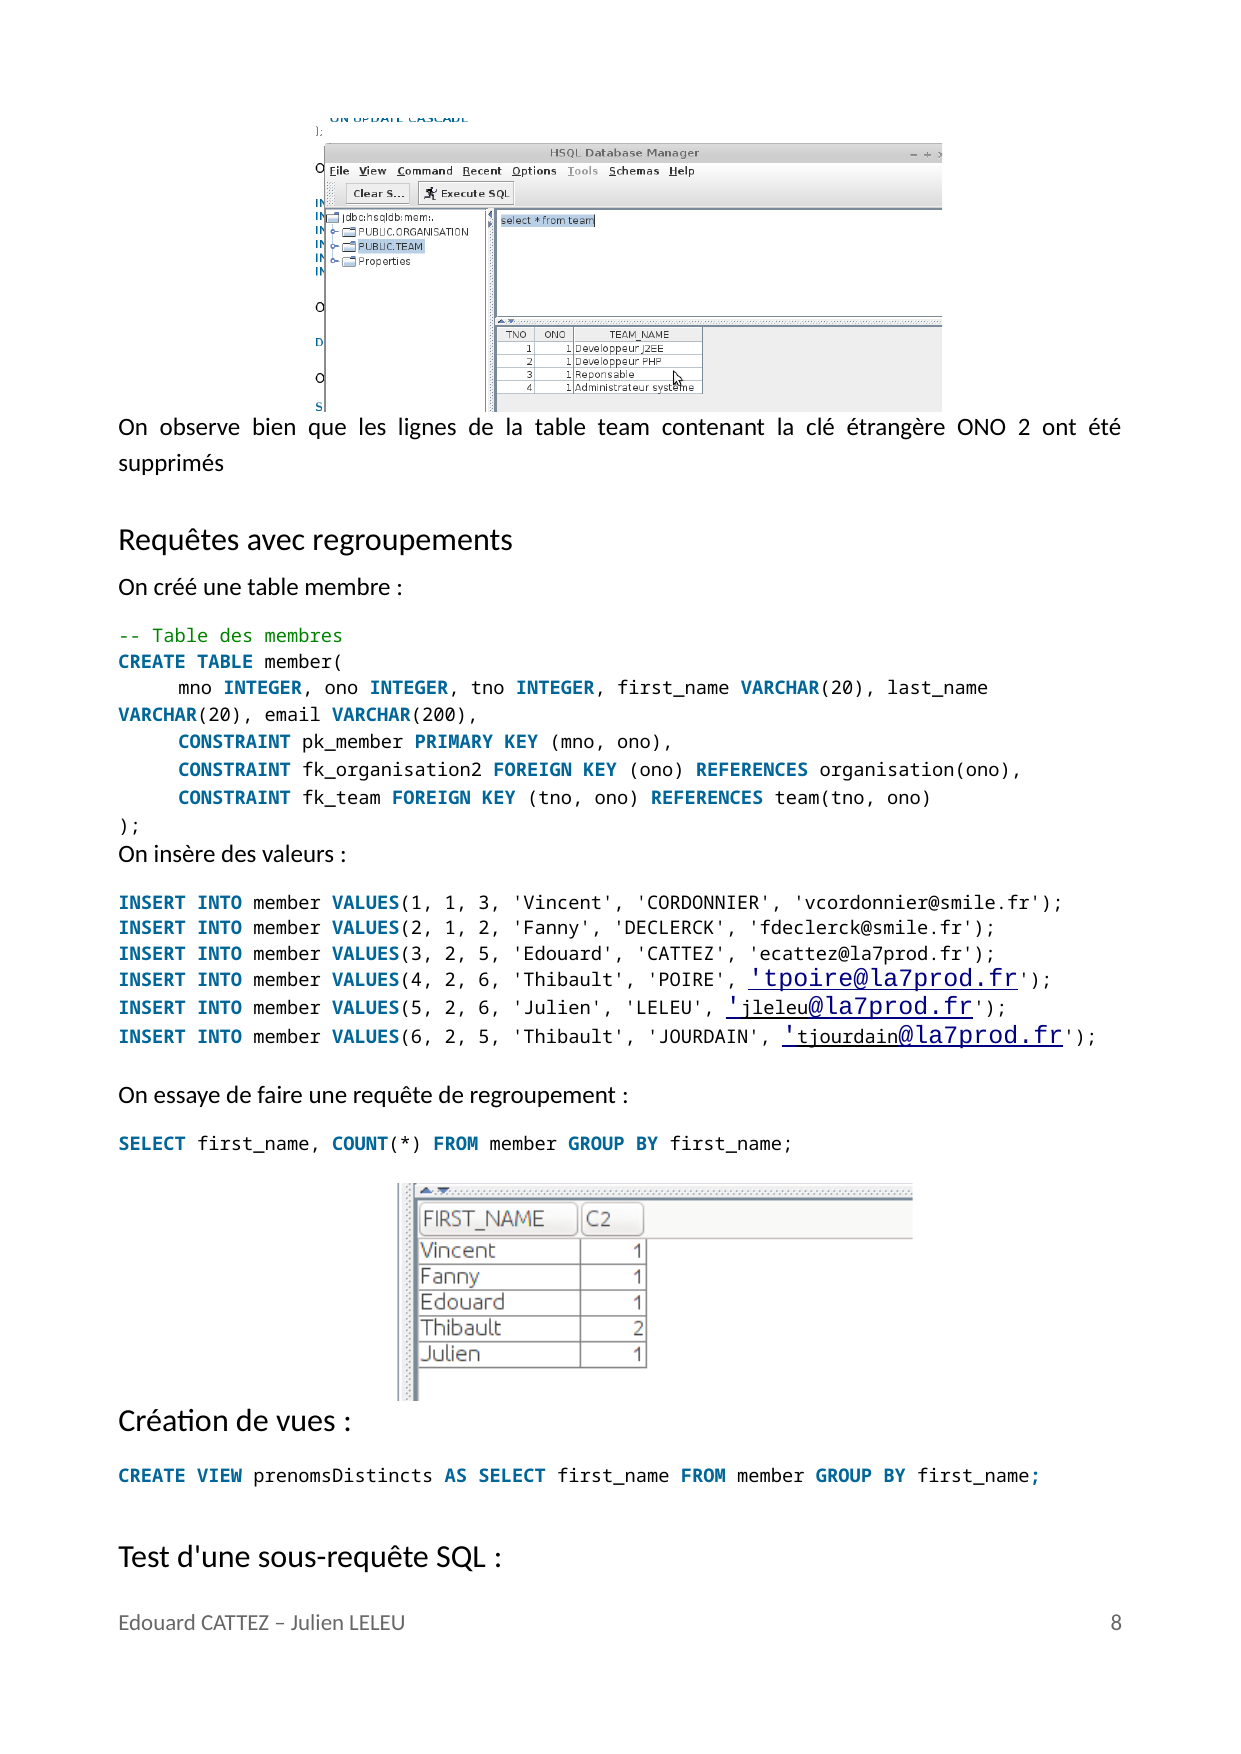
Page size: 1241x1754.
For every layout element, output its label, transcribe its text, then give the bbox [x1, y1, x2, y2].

text On observe bien que les lignes de la table team contenant la clé étrangère ONO 2 ont été supprimés [118, 411, 1122, 478]
text Test d'une sous-requête SQL : [118, 1537, 1122, 1576]
text mno INTEGER, ono INTEGER, tno INTEGER, first_name VARCHAR(20), last_name VARCHAR(20), email VARCHAR(200), [118, 673, 1122, 727]
picture [327, 1183, 777, 1401]
picture [298, 118, 943, 412]
text ); [118, 812, 1122, 838]
text INSERT INTO member VALUES(1, 1, 3, 'Vincent', 'CORDONNIER', 'vcordonnier@smile.fr'); [118, 889, 1122, 914]
text Création de vues : [118, 1401, 1122, 1440]
text CONSTRAINT fk_team FOREIGN KEY (tno, ono) REFERENCES team(tno, ono) [118, 784, 1122, 812]
text CONSTRAINT fk_organisation2 FOREIGN KEY (ono) REFERENCES organisation(ono), [118, 756, 1122, 784]
subtitle Requêtes avec regroupements [118, 519, 1122, 559]
text CREATE TABLE member( [118, 648, 1122, 673]
text On créé une table membre : [118, 571, 1122, 602]
text CREATE VIEW prenomsDistincts AS SELECT first_name FROM member GROUP BY first_name; [118, 1462, 1122, 1488]
text On insère des valeurs : [118, 838, 1122, 868]
text CONSTRAINT pk_member PRIMARY KEY (mno, ono), [118, 727, 1122, 756]
text -- Table des membres [118, 622, 1122, 648]
text INSERT INTO member VALUES(2, 1, 2, 'Fanny', 'DECLERCK', 'fdeclerck@smile.fr'); [118, 914, 1122, 940]
text SELECT first_name, COUNT(*) FROM member GROUP BY first_name; [118, 1130, 1122, 1156]
text INSERT INTO member VALUES(3, 2, 5, 'Edouard', 'CATTEZ', 'ecattez@la7prod.fr'); [118, 940, 1122, 966]
text INSERT INTO member VALUES(6, 2, 5, 'Thibault', 'JOURDAIN', 'tjourdain@la7prod.fr'); [118, 1022, 1122, 1051]
text INSERT INTO member VALUES(5, 2, 6, 'Julien', 'LELEU', 'jleleu@la7prod.fr'); [118, 994, 1122, 1022]
text On essaye de faire une requête de regroupement : [118, 1079, 1122, 1109]
text INSERT INTO member VALUES(4, 2, 6, 'Thibault', 'POIRE', 'tpoire@la7prod.fr'); [118, 966, 1122, 994]
